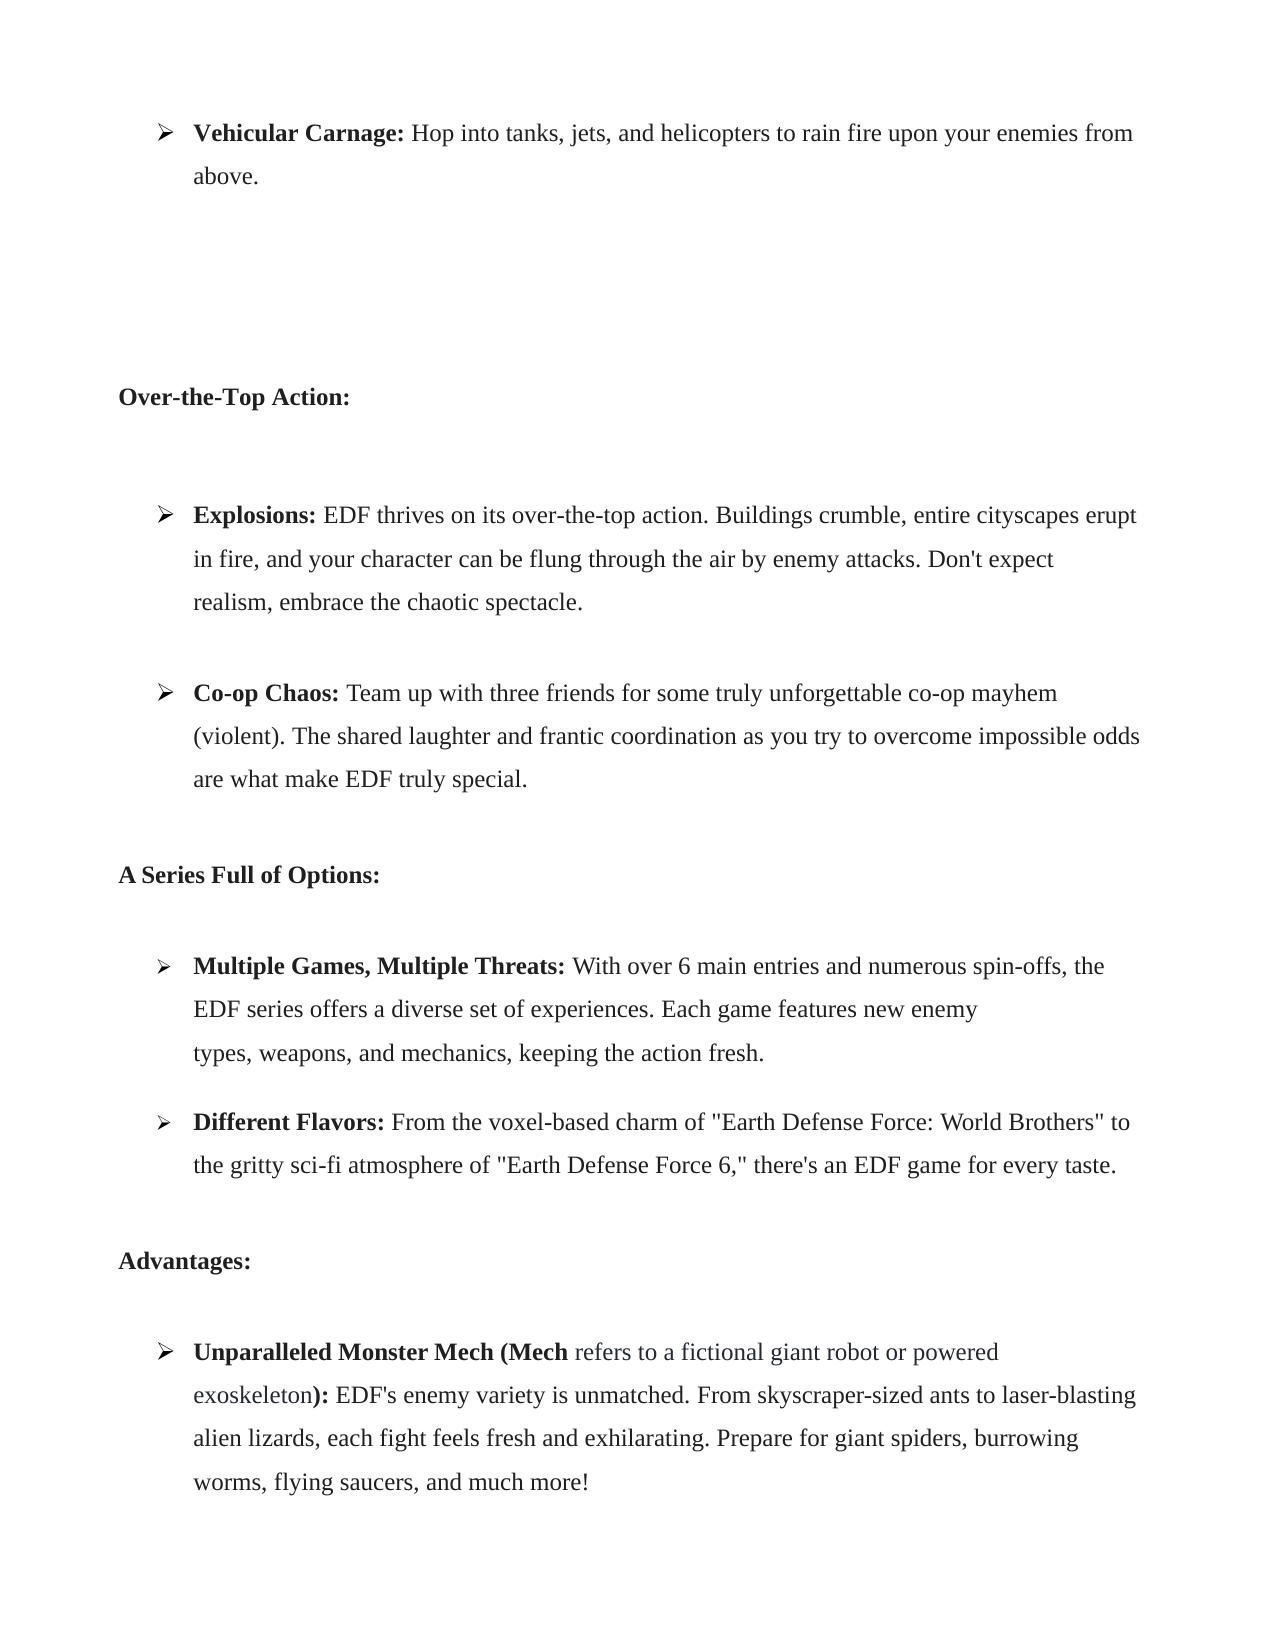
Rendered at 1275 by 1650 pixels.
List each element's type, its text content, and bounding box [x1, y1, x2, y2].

list Vehicular Carnage: Hop into tanks, jets, and helicopters to rain fire upon your enemies from above. [156, 118, 1157, 190]
text Advantages: [118, 1246, 1157, 1275]
list Co-op Chaos: Team up with three friends for some truly unforgettable co-op mayhem (violent). The shared laughter and frantic coordination as you try to overcome impossible odds are what make EDF truly special. [156, 678, 1157, 793]
list Unparalleled Monster Mech (Mech refers to a fictional giant robot or powered exoskeleton): EDF's enemy variety is unmatched. From skyscraper-sized ants to laser-blasting alien lizards, each fight feels fresh and exhilarating. Prepare for giant spiders, burrowing worms, flying saucers, and much more! [156, 1337, 1157, 1495]
list Different Flavors: From the voxel-based charm of "Earth Defense Force: World Brothers" to the gritty sci-fi atmosphere of "Earth Defense Force 6," there's an EDF game for every taste. [156, 1107, 1157, 1179]
list Multiple Games, Multiple Threats: With over 6 main entries and numerous spin-offs, the EDF series offers a diverse set of experiences. Each game features new enemy types, weapons, and mechanics, keeping the action fresh. [156, 951, 1157, 1066]
list Explosions: EDF thrives on its over-the-top action. Buildings crumble, entire cityscapes erupt in fire, and your character can be flung through the air by enemy attacks. Don't expect realism, embrace the chaotic spectacle. [156, 501, 1157, 616]
text A Series Full of Options: [118, 860, 1157, 889]
text Over-the-Top Action: [118, 382, 1157, 411]
